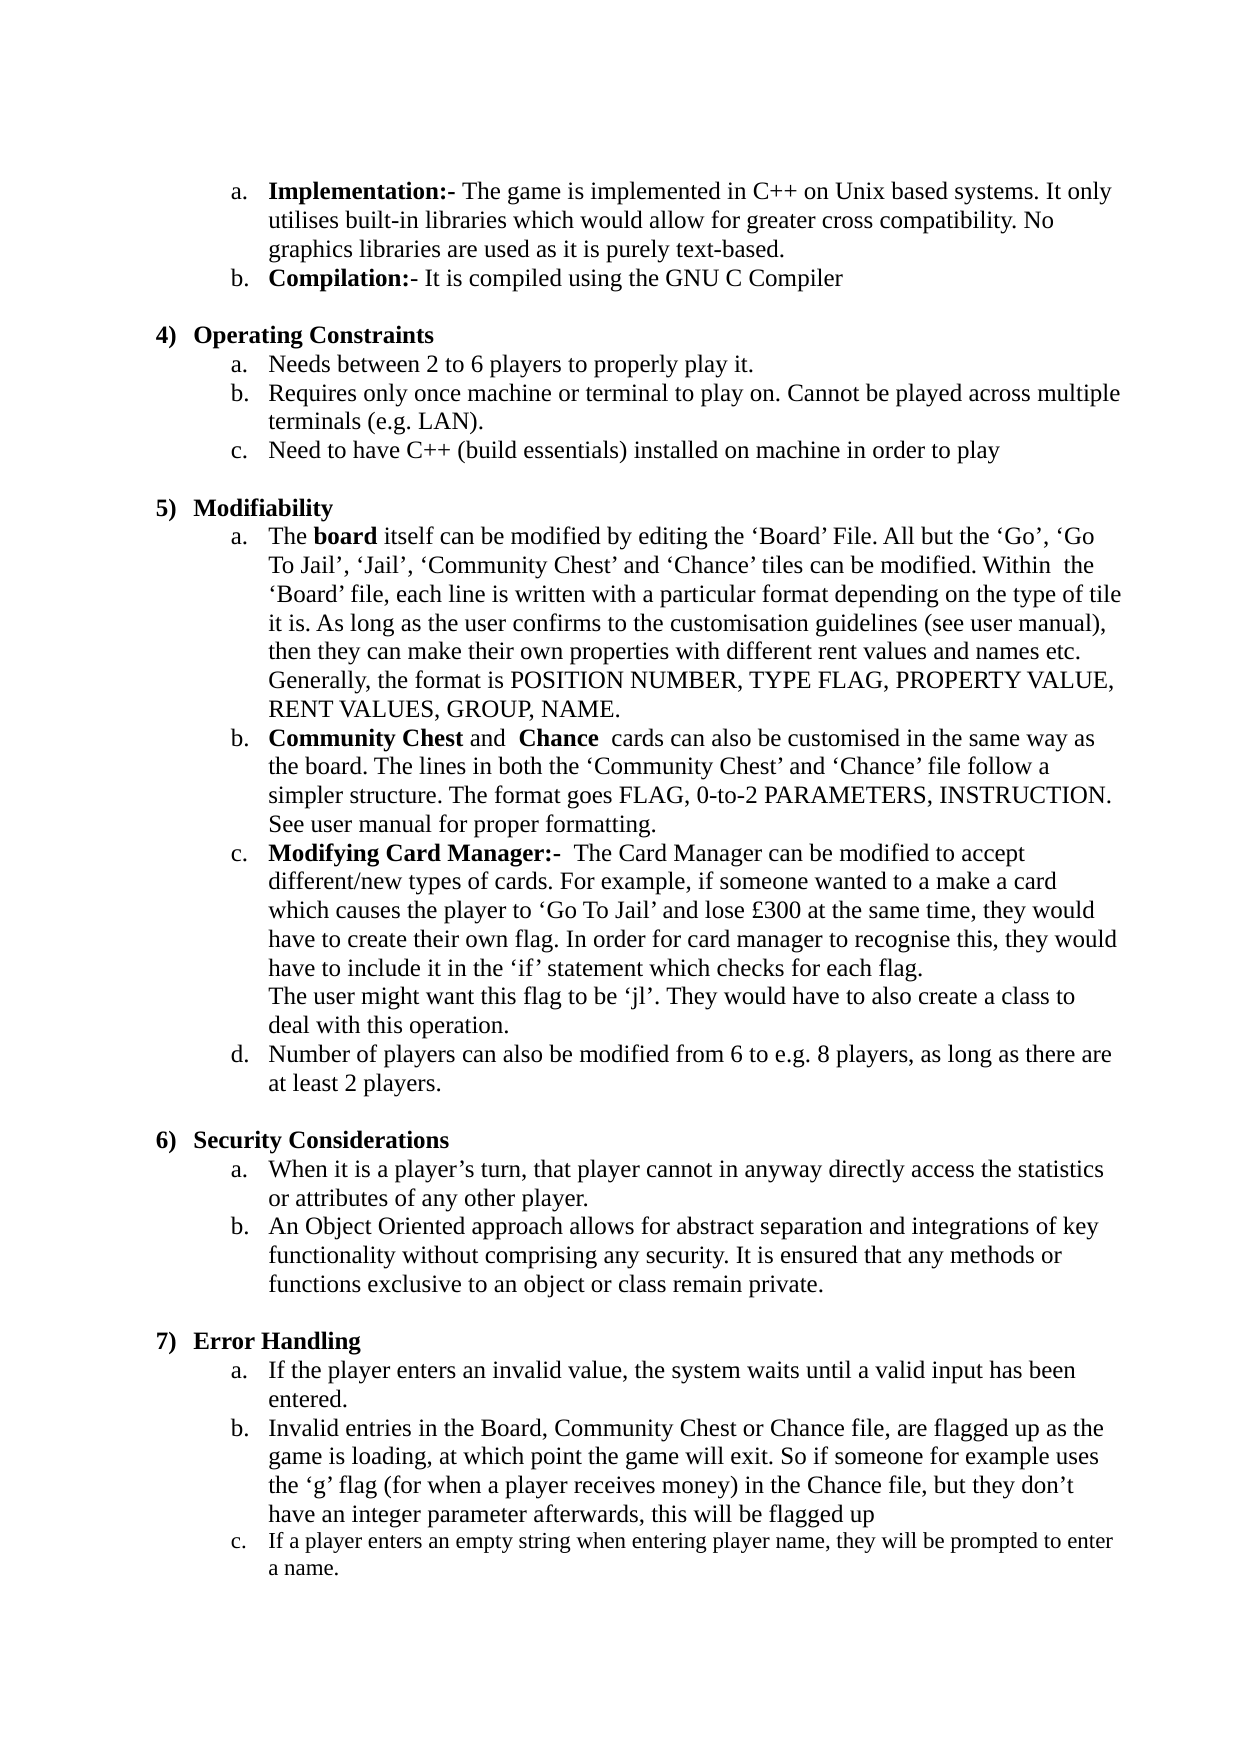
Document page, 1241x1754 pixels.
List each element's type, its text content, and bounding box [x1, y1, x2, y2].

list The board itself can be modified by editing the ‘Board’ File. All but the ‘Go’, ‘Go To Jail’, ‘Jail’, ‘Community Chest’ and ‘Chance’ tiles can be modified. Within the ‘Board’ file, each line is written with a particular format depending on the type of tile it is. As long as the user confirms to the customisation guidelines (see user manual), then they can make their own properties with different rent values and names etc. Generally, the format is POSITION NUMBER, TYPE FLAG, PROPERTY VALUE, RENT VALUES, GROUP, NAME. [231, 521, 1122, 723]
list Need to have C++ (build essentials) installed on machine in order to play [231, 435, 1122, 464]
list Error Handling [156, 1326, 1122, 1355]
list Modifiability [156, 493, 1122, 521]
list If the player enters an invalid value, the system waits until a valid input has been entered. [231, 1355, 1122, 1413]
list Needs between 2 to 6 players to properly play it. [231, 349, 1122, 378]
list Operating Constraints [156, 320, 1122, 349]
list Requires only once machine or terminal to play on. Cannot be played across multiple terminals (e.g. LAN). [231, 378, 1122, 435]
list Invalid entries in the Board, Community Chest or Chance file, are flagged up as the game is loading, at which point the game will exit. So if someone for example uses the ‘g’ flag (for when a player receives money) in the Chance file, but they don’t have an integer parameter afterwards, this will be flagged up [231, 1413, 1122, 1528]
list Security Considerations [156, 1125, 1122, 1154]
list Community Chest and Chance cards can also be customised in the same way as the board. The lines in both the ‘Community Chest’ and ‘Chance’ file follow a simpler structure. The format goes FLAG, 0-to-2 PARAMETERS, INSTRUCTION. See user manual for proper formatting. [231, 723, 1122, 838]
list When it is a player’s turn, that player cannot in anyway directly access the statistics or attributes of any other player. [231, 1154, 1122, 1211]
list An Object Oriented approach allows for abstract separation and integrations of key functionality without comprising any security. It is ensured that any methods or functions exclusive to an object or class remain private. [231, 1211, 1122, 1298]
list Compilation:- It is compiled using the GNU C Compiler [231, 263, 1122, 291]
list Modifying Card Manager:- The Card Manager can be modified to accept different/new types of cards. For example, if someone wanted to a make a card which causes the player to ‘Go To Jail’ and lose £300 at the same time, they would have to create their own flag. In order for card manager to recognise this, they would have to include it in the ‘if’ statement which checks for each flag. [231, 838, 1122, 981]
list If a player enters an empty string when entering player name, they will be prompted to enter a name. [231, 1528, 1122, 1580]
list Implementation:- The game is implemented in C++ on Unix based systems. It only utilises built-in libraries which would allow for greater cross compatibility. No graphics libraries are used as it is purely text-based. [231, 176, 1122, 263]
list The user might want this flag to be ‘jl’. They would have to also create a class to deal with this operation. [268, 981, 1122, 1039]
list Number of players can also be modified from 6 to e.g. 8 players, as long as there are at least 2 players. [231, 1039, 1122, 1096]
